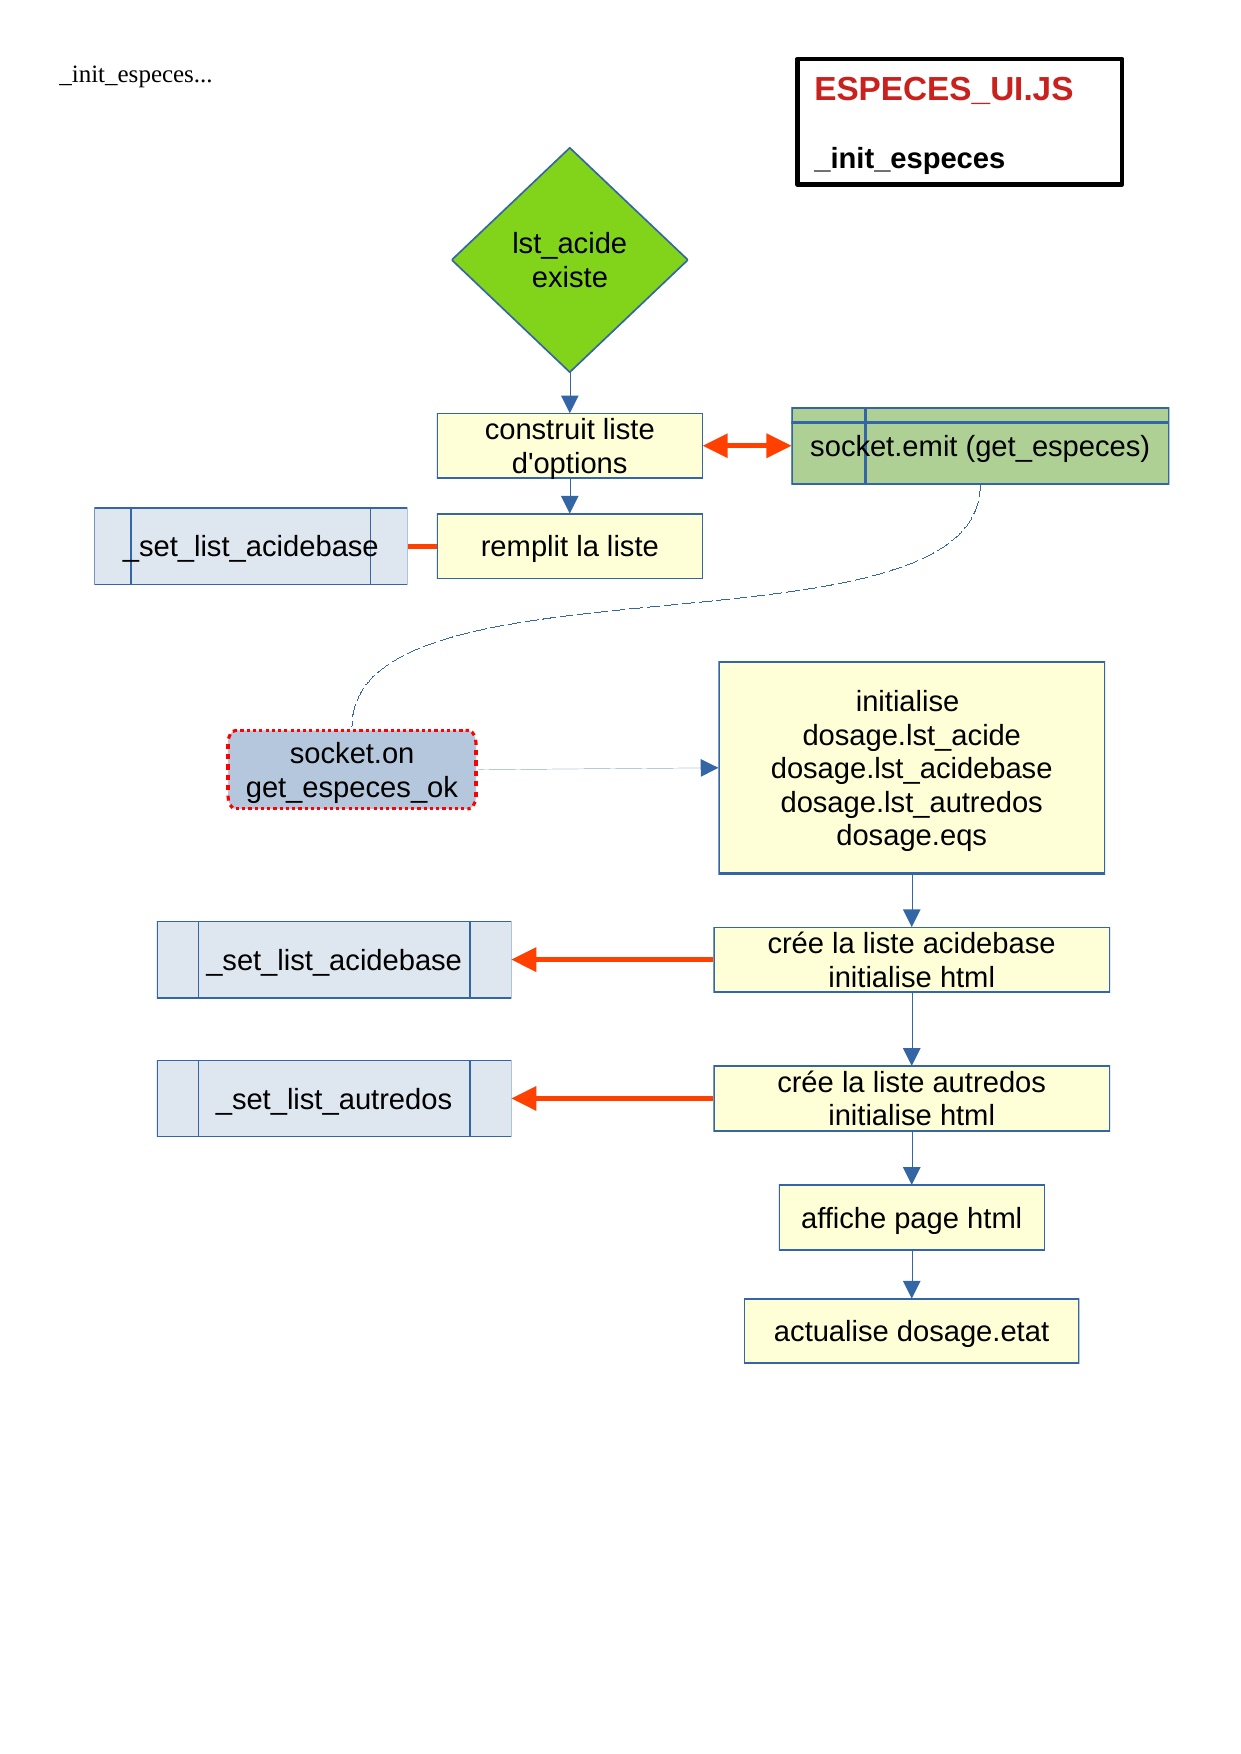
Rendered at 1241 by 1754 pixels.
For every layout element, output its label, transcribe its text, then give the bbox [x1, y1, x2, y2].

text [1124, 59, 1181, 88]
text [800, 61, 1120, 88]
text _init_especes... [59, 59, 795, 88]
